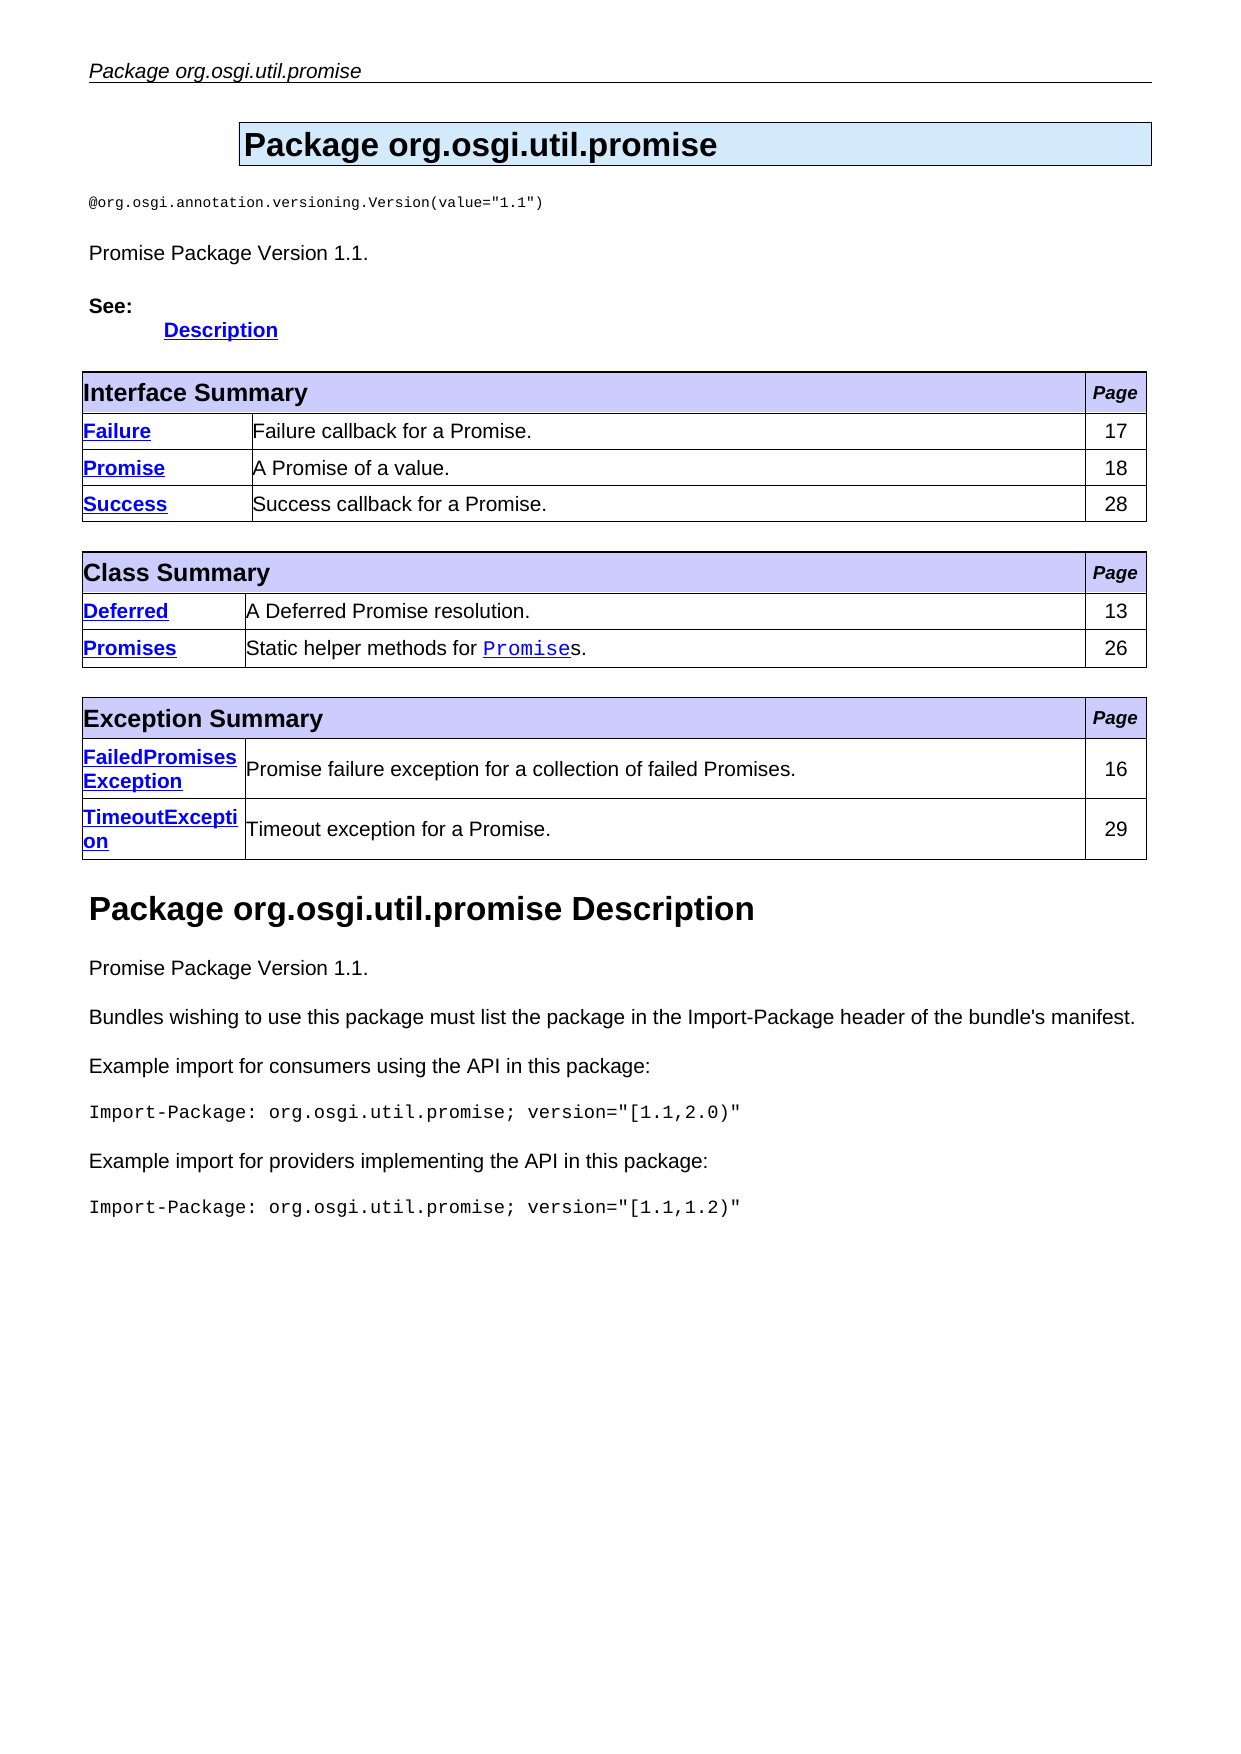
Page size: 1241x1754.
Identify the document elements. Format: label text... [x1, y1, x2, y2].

table_header Interface Summary [83, 373, 1085, 412]
table_header Page [1086, 373, 1146, 412]
table_cell 17 [1086, 414, 1146, 449]
text @org.osgi.annotation.versioning.Version(value="1.1") [88, 195, 1152, 212]
table_cell A Promise of a value. [253, 450, 1085, 485]
table_cell Promise [83, 450, 252, 485]
table_cell TimeoutException [83, 799, 245, 858]
table_cell Promise failure exception for a collection of failed Promises. [246, 739, 1085, 798]
text Example import for providers implementing the API in this package: [88, 1149, 1152, 1173]
text Bundles wishing to use this package must list the package in the Import-Package header of the bundle's manifest. [88, 1005, 1152, 1029]
table_cell 26 [1086, 630, 1146, 667]
text Promise Package Version 1.1. [88, 956, 1152, 980]
table_header Page [1086, 698, 1146, 738]
table_cell 18 [1086, 450, 1146, 485]
table_cell Success [83, 486, 252, 521]
table_header Page [1086, 553, 1146, 592]
table_cell FailedPromisesException [83, 739, 245, 798]
table_cell 16 [1086, 739, 1146, 798]
text Package org.osgi.util.promise Description [88, 889, 1152, 927]
table_cell Failure [83, 414, 252, 449]
text See: [88, 294, 1152, 318]
table_cell Promises [83, 630, 245, 667]
table_cell Deferred [83, 594, 245, 629]
text Import-Package: org.osgi.util.promise; version="[1.1,2.0)" [88, 1103, 1152, 1124]
text Description [163, 318, 1152, 342]
text Import-Package: org.osgi.util.promise; version="[1.1,1.2)" [88, 1198, 1152, 1219]
table_header Exception Summary [83, 698, 1085, 738]
table_cell 13 [1086, 594, 1146, 629]
table_cell 29 [1086, 799, 1146, 858]
table_cell Success callback for a Promise. [253, 486, 1085, 521]
table_header Class Summary [83, 553, 1085, 592]
table_cell A Deferred Promise resolution. [246, 594, 1085, 629]
text Example import for consumers using the API in this package: [88, 1054, 1152, 1078]
table_cell Failure callback for a Promise. [253, 414, 1085, 449]
subtitle Package org.osgi.util.promise [240, 123, 1151, 165]
table_cell 28 [1086, 486, 1146, 521]
table_cell Static helper methods for Promises. [246, 630, 1085, 667]
table_cell Timeout exception for a Promise. [246, 799, 1085, 858]
text Promise Package Version 1.1. [88, 241, 1152, 265]
